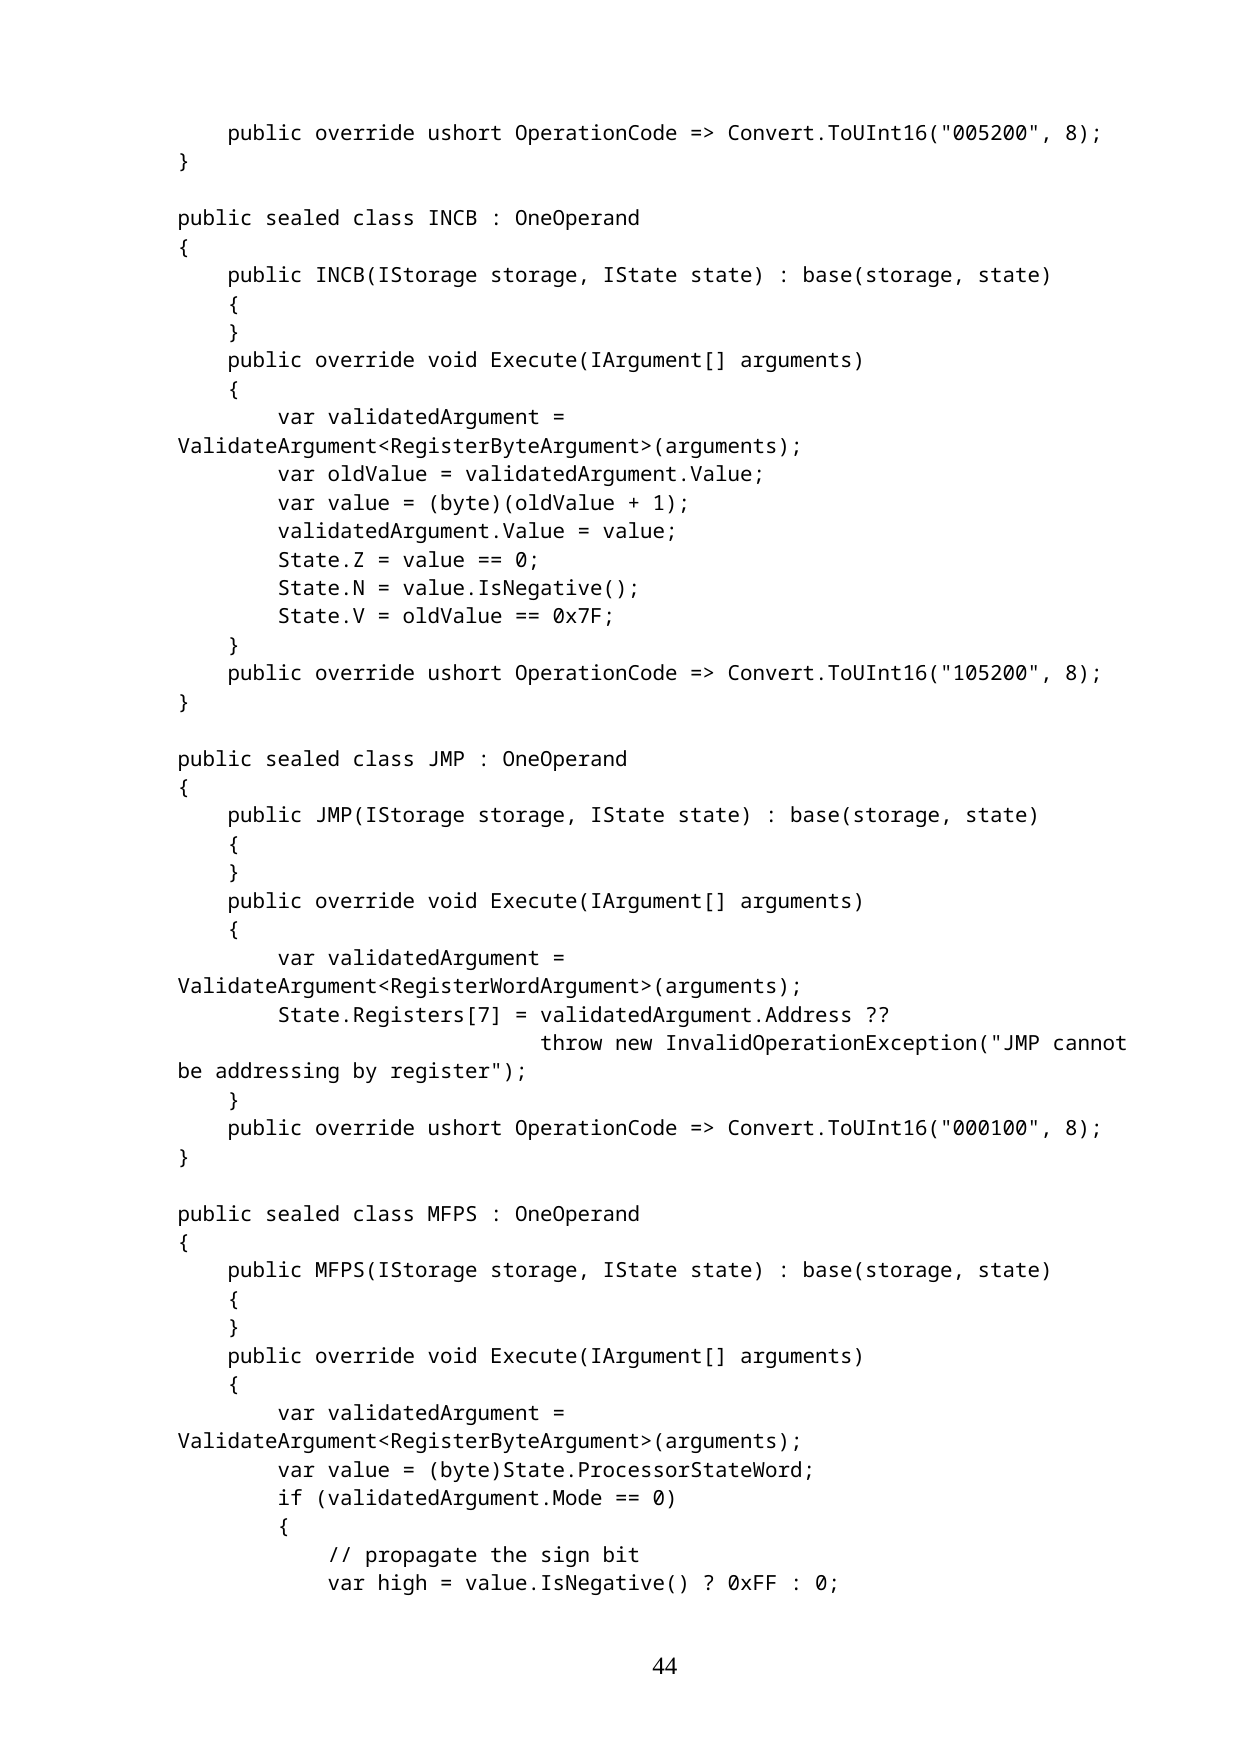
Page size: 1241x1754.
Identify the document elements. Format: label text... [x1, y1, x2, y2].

table_header public override ushort OperationCode => Convert.ToUInt16("005200", 8); } public sealed class INCB : OneOperand { public INCB(IStorage storage, IState state) : base(storage, state) { } public override void Execute(IArgument[] arguments) { var validatedArgument = ValidateArgument<RegisterByteArgument>(arguments); var oldValue = validatedArgument.Value; var value = (byte)(oldValue + 1); validatedArgument.Value = value; State.Z = value == 0; State.N = value.IsNegative(); State.V = oldValue == 0x7F; } public override ushort OperationCode => Convert.ToUInt16("105200", 8); } public sealed class JMP : OneOperand { public JMP(IStorage storage, IState state) : base(storage, state) { } public override void Execute(IArgument[] arguments) { var validatedArgument = ValidateArgument<RegisterWordArgument>(arguments); State.Registers[7] = validatedArgument.Address ?? throw new InvalidOperationException("JMP cannot be addressing by register"); } public override ushort OperationCode => Convert.ToUInt16("000100", 8); } public sealed class MFPS : OneOperand { public MFPS(IStorage storage, IState state) : base(storage, state) { } public override void Execute(IArgument[] arguments) { var validatedArgument = ValidateArgument<RegisterByteArgument>(arguments); var value = (byte)State.ProcessorStateWord; if (validatedArgument.Mode == 0) { // propagate the sign bit var high = value.IsNegative() ? 0xFF : 0; [177, 118, 1152, 1622]
